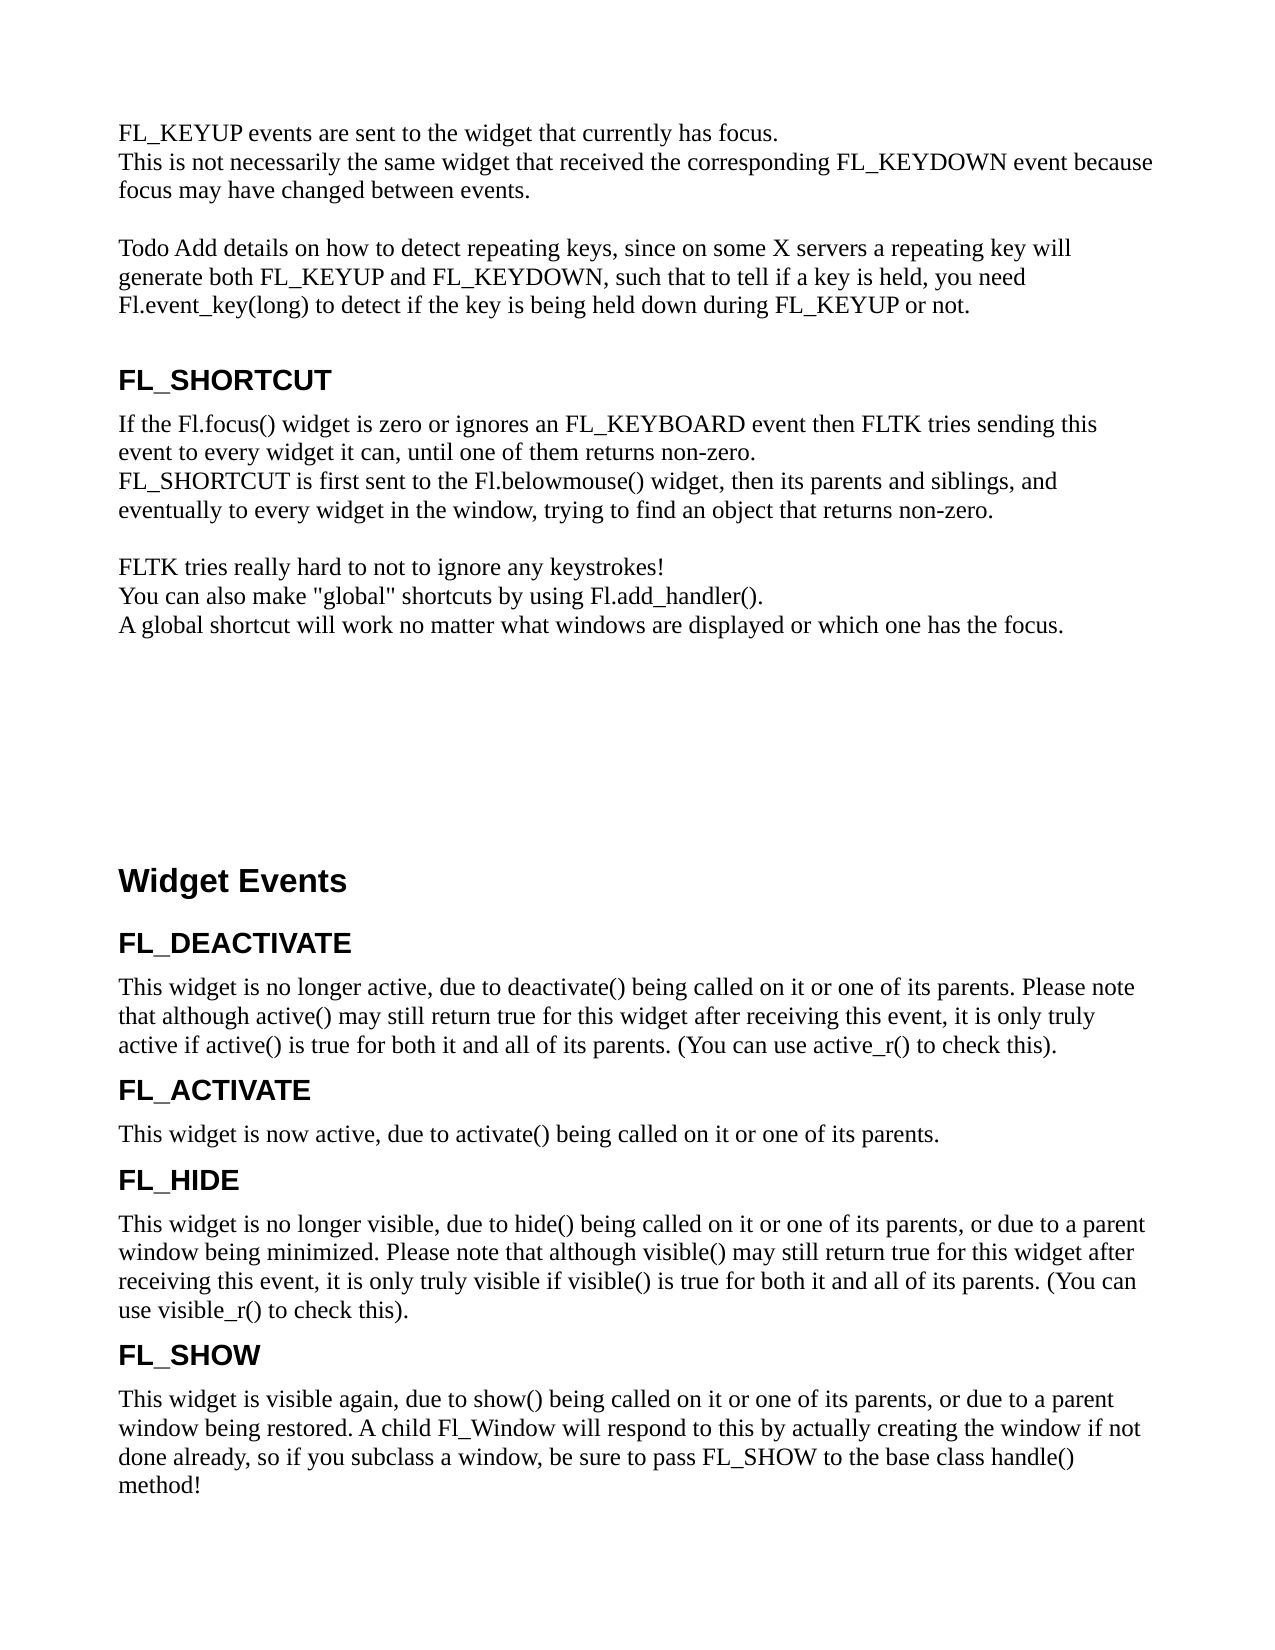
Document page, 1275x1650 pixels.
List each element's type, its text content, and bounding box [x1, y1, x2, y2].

text You can also make "global" shortcuts by using Fl.add_handler(). [118, 581, 1157, 610]
text This widget is no longer visible, due to hide() being called on it or one of its parents, or due to a parent window being minimized. Please note that although visible() may still return true for this widget after receiving this event, it is only truly visible if visible() is true for both it and all of its parents. (You can use visible_r() to check this). [118, 1209, 1157, 1324]
text This widget is visible again, due to show() being called on it or one of its parents, or due to a parent window being restored. A child Fl_Window will respond to this by actually creating the window if not done already, so if you subclass a window, be sure to pass FL_SHOW to the base class handle() method! [118, 1384, 1157, 1499]
text FL_KEYUP events are sent to the widget that currently has focus. [118, 118, 1157, 147]
text This widget is now active, due to activate() being called on it or one of its parents. [118, 1119, 1157, 1148]
text Todo Add details on how to detect repeating keys, since on some X servers a repeating key will generate both FL_KEYUP and FL_KEYDOWN, such that to tell if a key is held, you need Fl.event_key(long) to detect if the key is being held down during FL_KEYUP or not. [118, 233, 1157, 319]
subtitle FL_SHORTCUT [118, 363, 1157, 396]
text This widget is no longer active, due to deactivate() being called on it or one of its parents. Please note that although active() may still return true for this widget after receiving this event, it is only truly active if active() is true for both it and all of its parents. (You can use active_r() to check this). [118, 972, 1157, 1059]
text A global shortcut will work no matter what windows are displayed or which one has the focus. [118, 610, 1157, 639]
text This is not necessarily the same widget that received the corresponding FL_KEYDOWN event because focus may have changed between events. [118, 147, 1157, 204]
subtitle Widget Events [118, 861, 1157, 899]
text FLTK tries really hard to not to ignore any keystrokes! [118, 552, 1157, 581]
subtitle FL_DEACTIVATE [118, 926, 1157, 960]
subtitle FL_SHOW [118, 1338, 1157, 1372]
subtitle FL_HIDE [118, 1163, 1157, 1196]
text If the Fl.focus() widget is zero or ignores an FL_KEYBOARD event then FLTK tries sending this event to every widget it can, until one of them returns non-zero. [118, 409, 1157, 466]
subtitle FL_ACTIVATE [118, 1073, 1157, 1107]
text FL_SHORTCUT is first sent to the Fl.belowmouse() widget, then its parents and siblings, and eventually to every widget in the window, trying to find an object that returns non-zero. [118, 466, 1157, 524]
